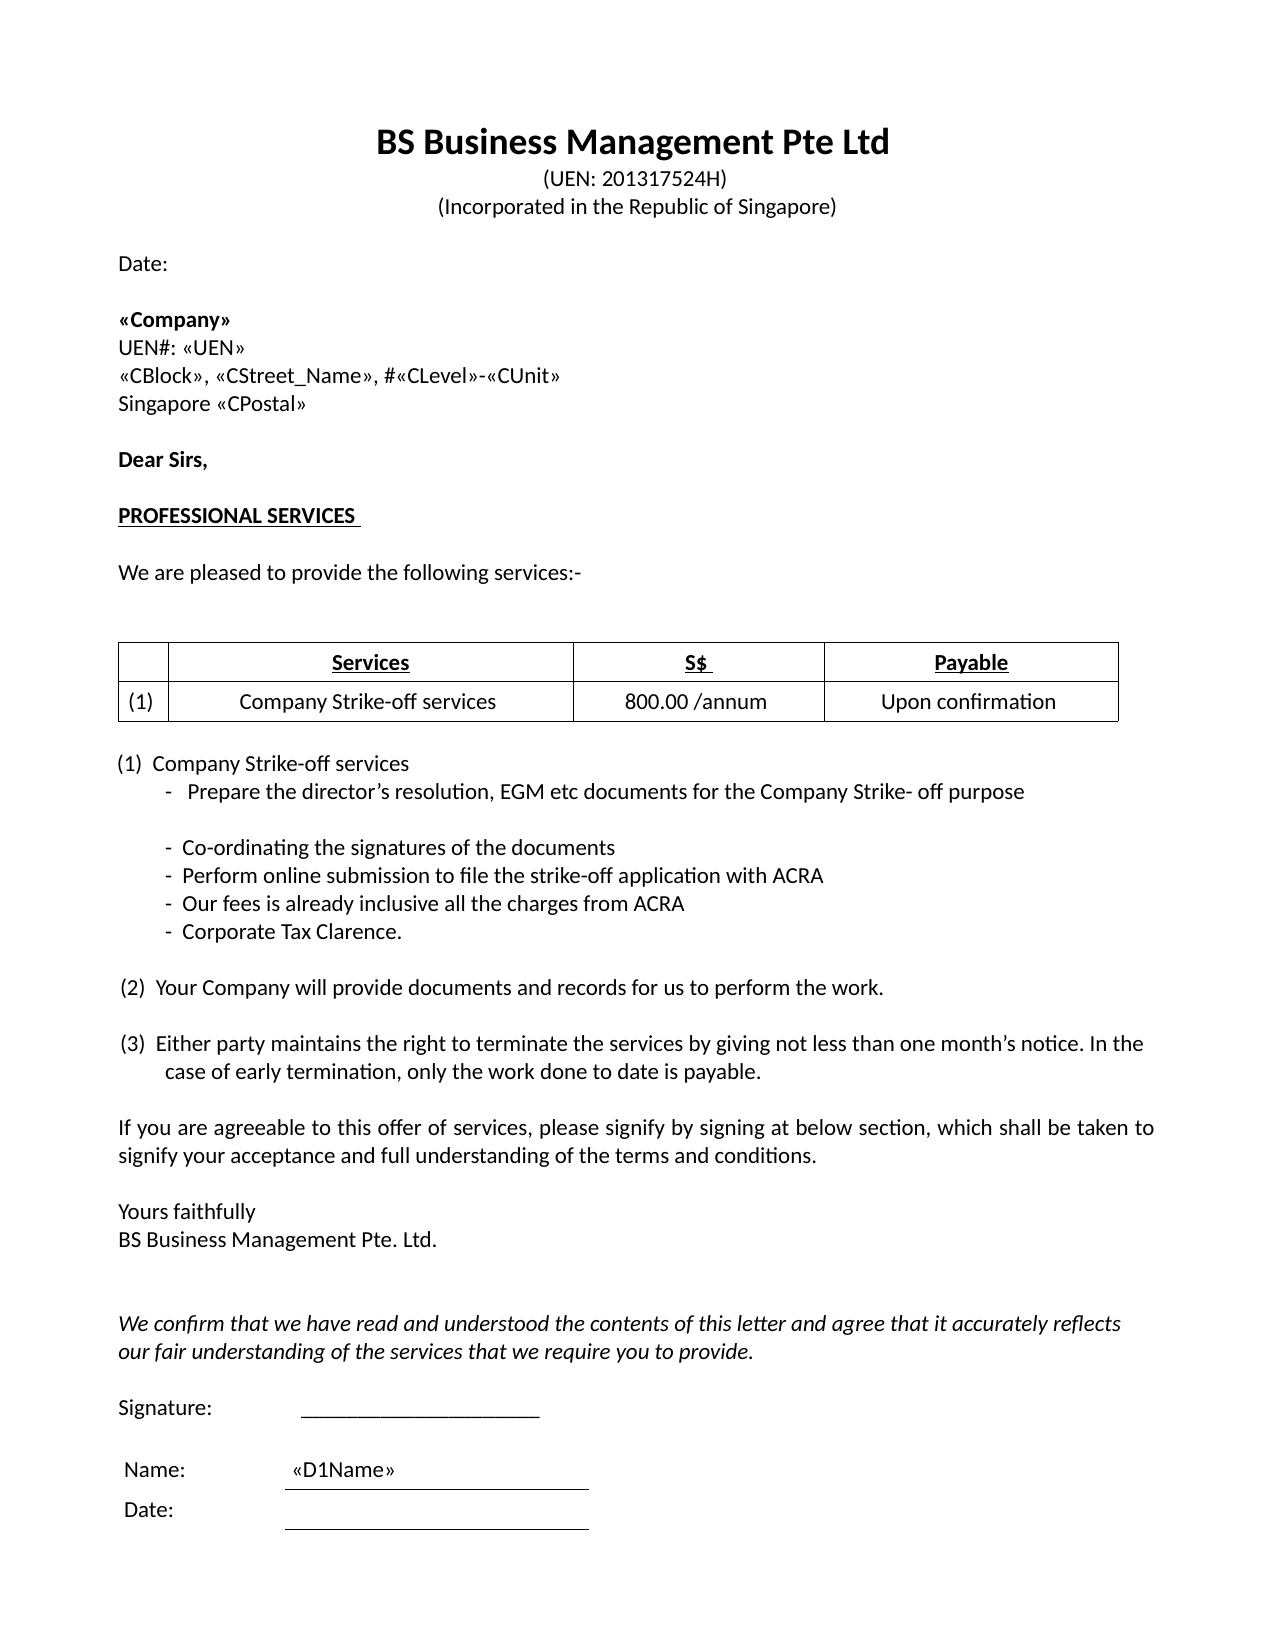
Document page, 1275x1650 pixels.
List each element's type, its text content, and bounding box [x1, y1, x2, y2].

table_cell (1) [119, 682, 168, 721]
table_header «D1Name» [285, 1450, 588, 1489]
text (1) Company Strike-off services [117, 749, 1157, 777]
text Date: [118, 249, 1157, 277]
text BS Business Management Pte. Ltd. [118, 1225, 1157, 1253]
text Yours faithfully [118, 1197, 1157, 1225]
text «Company» [118, 306, 1157, 333]
text - Our fees is already inclusive all the charges from ACRA [165, 889, 1157, 917]
table_cell [285, 1490, 588, 1529]
text - Perform online submission to file the strike-off application with ACRA [165, 861, 1157, 889]
table_cell 800.00 /annum [574, 682, 824, 721]
text - Co-ordinating the signatures of the documents [165, 833, 1157, 861]
text UEN#: «UEN» [118, 333, 1157, 362]
text (3) Either party maintains the right to terminate the services by giving not less than one month’s notice. In the case of early termination, only the work done to date is payable. [120, 1029, 1157, 1085]
text We confirm that we have read and understood the contents of this letter and agree that it accurately reflects our fair understanding of the services that we require you to provide. [118, 1309, 1157, 1366]
text «CBlock», «CStreet_Name», #«CLevel»-«CUnit» [118, 362, 1157, 389]
table_header Name: [118, 1450, 285, 1489]
table_header S$ [574, 643, 824, 681]
table_header Payable [825, 643, 1118, 681]
table_cell Upon confirmation [825, 682, 1118, 721]
text PROFESSIONAL SERVICES [118, 502, 1157, 530]
table_cell Date: [118, 1489, 285, 1529]
text We are pleased to provide the following services:- [118, 558, 1157, 586]
text (2) Your Company will provide documents and records for us to perform the work. [120, 973, 1157, 1001]
text If you are agreeable to this offer of services, please signify by signing at below section, which shall be taken to signify your acceptance and full understanding of the terms and conditions. [118, 1113, 1157, 1169]
table_cell Company Strike-off services [169, 682, 573, 721]
text - Prepare the director’s resolution, EGM etc documents for the Company Strike- off purpose [165, 777, 1157, 805]
table_header [119, 643, 168, 681]
text Singapore «CPostal» [118, 389, 1157, 418]
text Signature: [118, 1393, 1157, 1422]
table_header Services [169, 643, 573, 681]
text Dear Sirs, [118, 446, 1157, 474]
text - Corporate Tax Clarence. [165, 917, 1157, 945]
